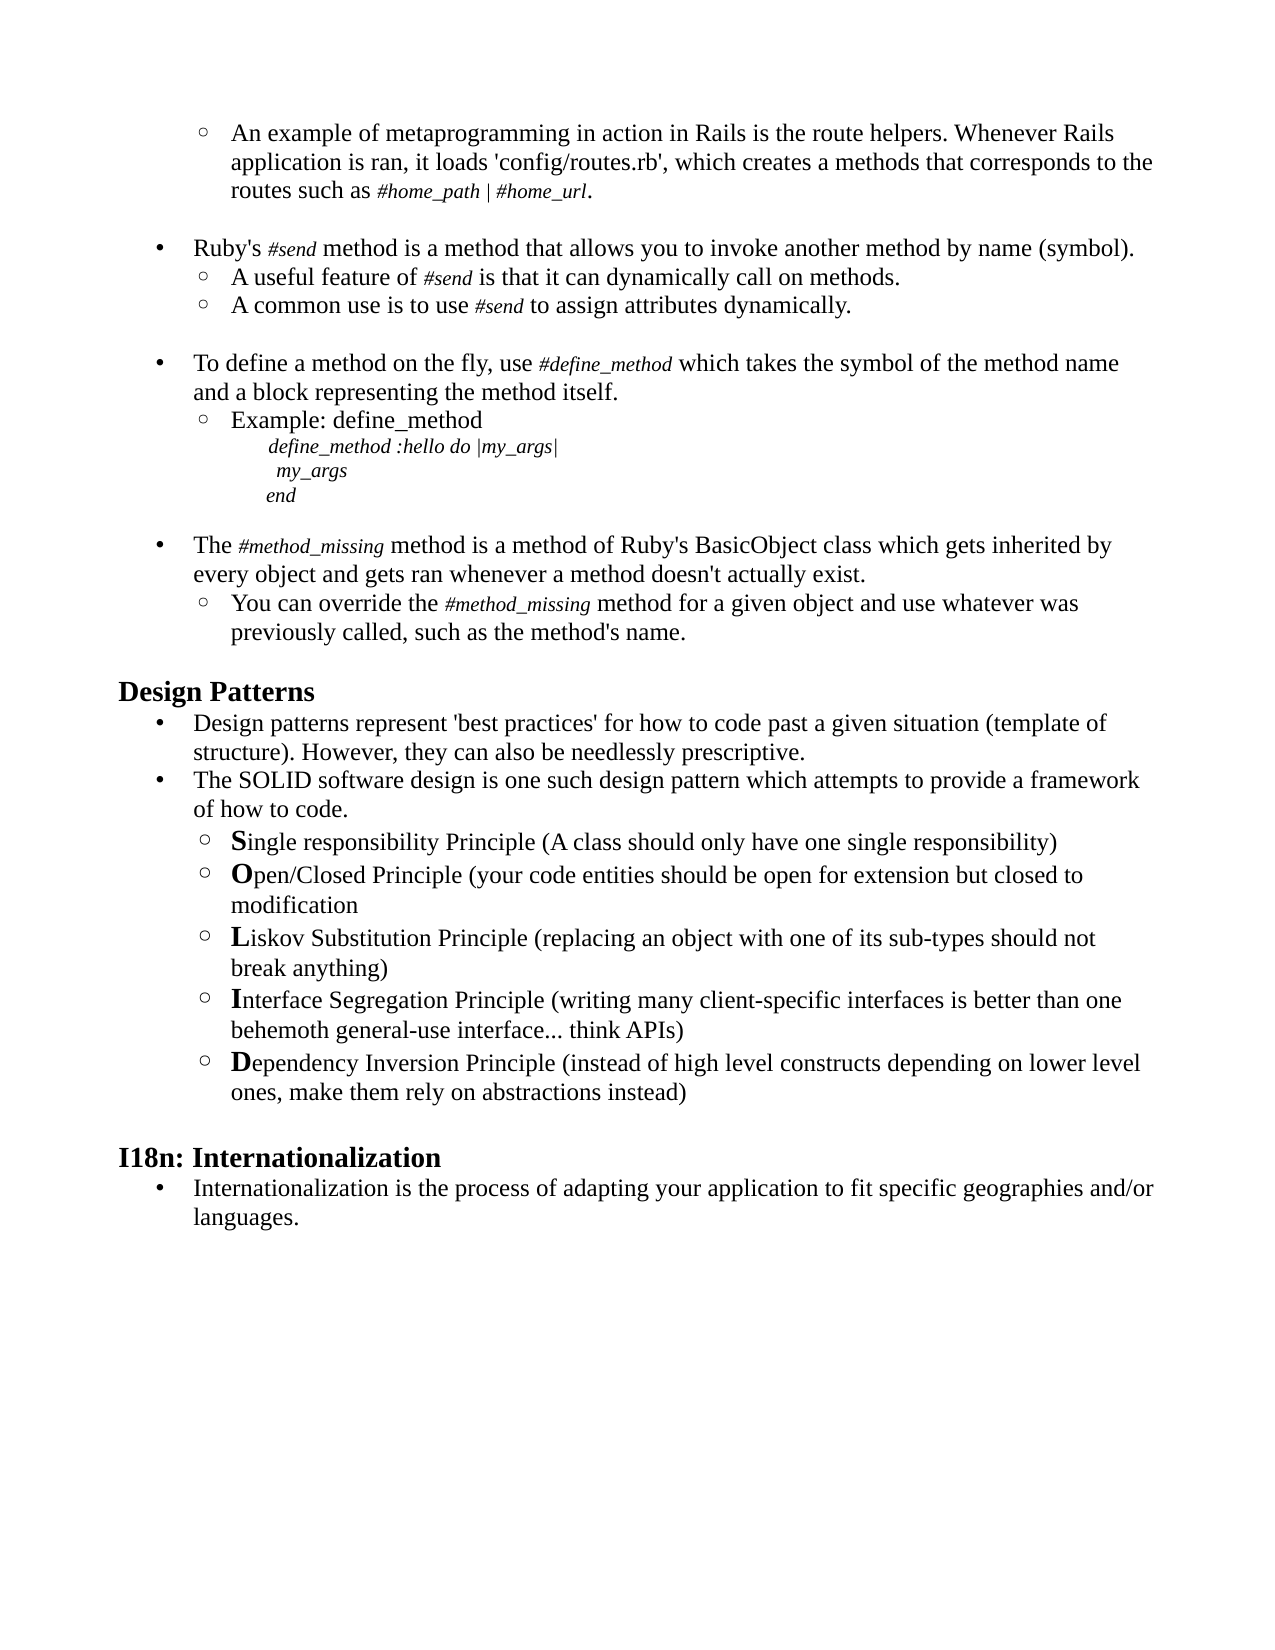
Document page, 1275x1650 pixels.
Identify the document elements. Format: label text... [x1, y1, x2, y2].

list Liskov Substitution Principle (replacing an object with one of its sub-types should not break anything) [193, 919, 1157, 981]
text my_args [118, 458, 1157, 482]
text I18n: Internationalization [118, 1140, 1157, 1173]
text end [118, 482, 1157, 507]
list To define a method on the fly, use #define_method which takes the symbol of the method name and a block representing the method itself. [156, 348, 1157, 406]
list define_method :hello do |my_args| [231, 434, 1157, 458]
list Example: define_method [193, 406, 1157, 434]
list Design patterns represent 'best practices' for how to code past a given situation (template of structure). However, they can also be needlessly prescriptive. [156, 708, 1157, 765]
list An example of metaprogramming in action in Rails is the route helpers. Whenever Rails application is ran, it loads 'config/routes.rb', which creates a methods that corresponds to the routes such as #home_path | #home_url. [193, 118, 1157, 204]
list Open/Closed Principle (your code entities should be open for extension but closed to modification [193, 857, 1157, 919]
list The SOLID software design is one such design pattern which attempts to provide a framework of how to code. [156, 765, 1157, 823]
list A common use is to use #send to assign attributes dynamically. [193, 291, 1157, 319]
list A useful feature of #send is that it can dynamically call on methods. [193, 262, 1157, 291]
list Dependency Inversion Principle (instead of high level constructs depending on lower level ones, make them rely on abstractions instead) [193, 1044, 1157, 1106]
text Design Patterns [118, 674, 1157, 708]
list Interface Segregation Principle (writing many client-specific interfaces is better than one behemoth general-use interface... think APIs) [193, 981, 1157, 1044]
list You can override the #method_missing method for a given object and use whatever was previously called, such as the method's name. [193, 588, 1157, 646]
list Single responsibility Principle (A class should only have one single responsibility) [193, 823, 1157, 857]
list Ruby's #send method is a method that allows you to invoke another method by name (symbol). [156, 233, 1157, 262]
list Internationalization is the process of adapting your application to fit specific geographies and/or languages. [156, 1173, 1157, 1231]
list The #method_missing method is a method of Ruby's BasicObject class which gets inherited by every object and gets ran whenever a method doesn't actually exist. [156, 531, 1157, 588]
